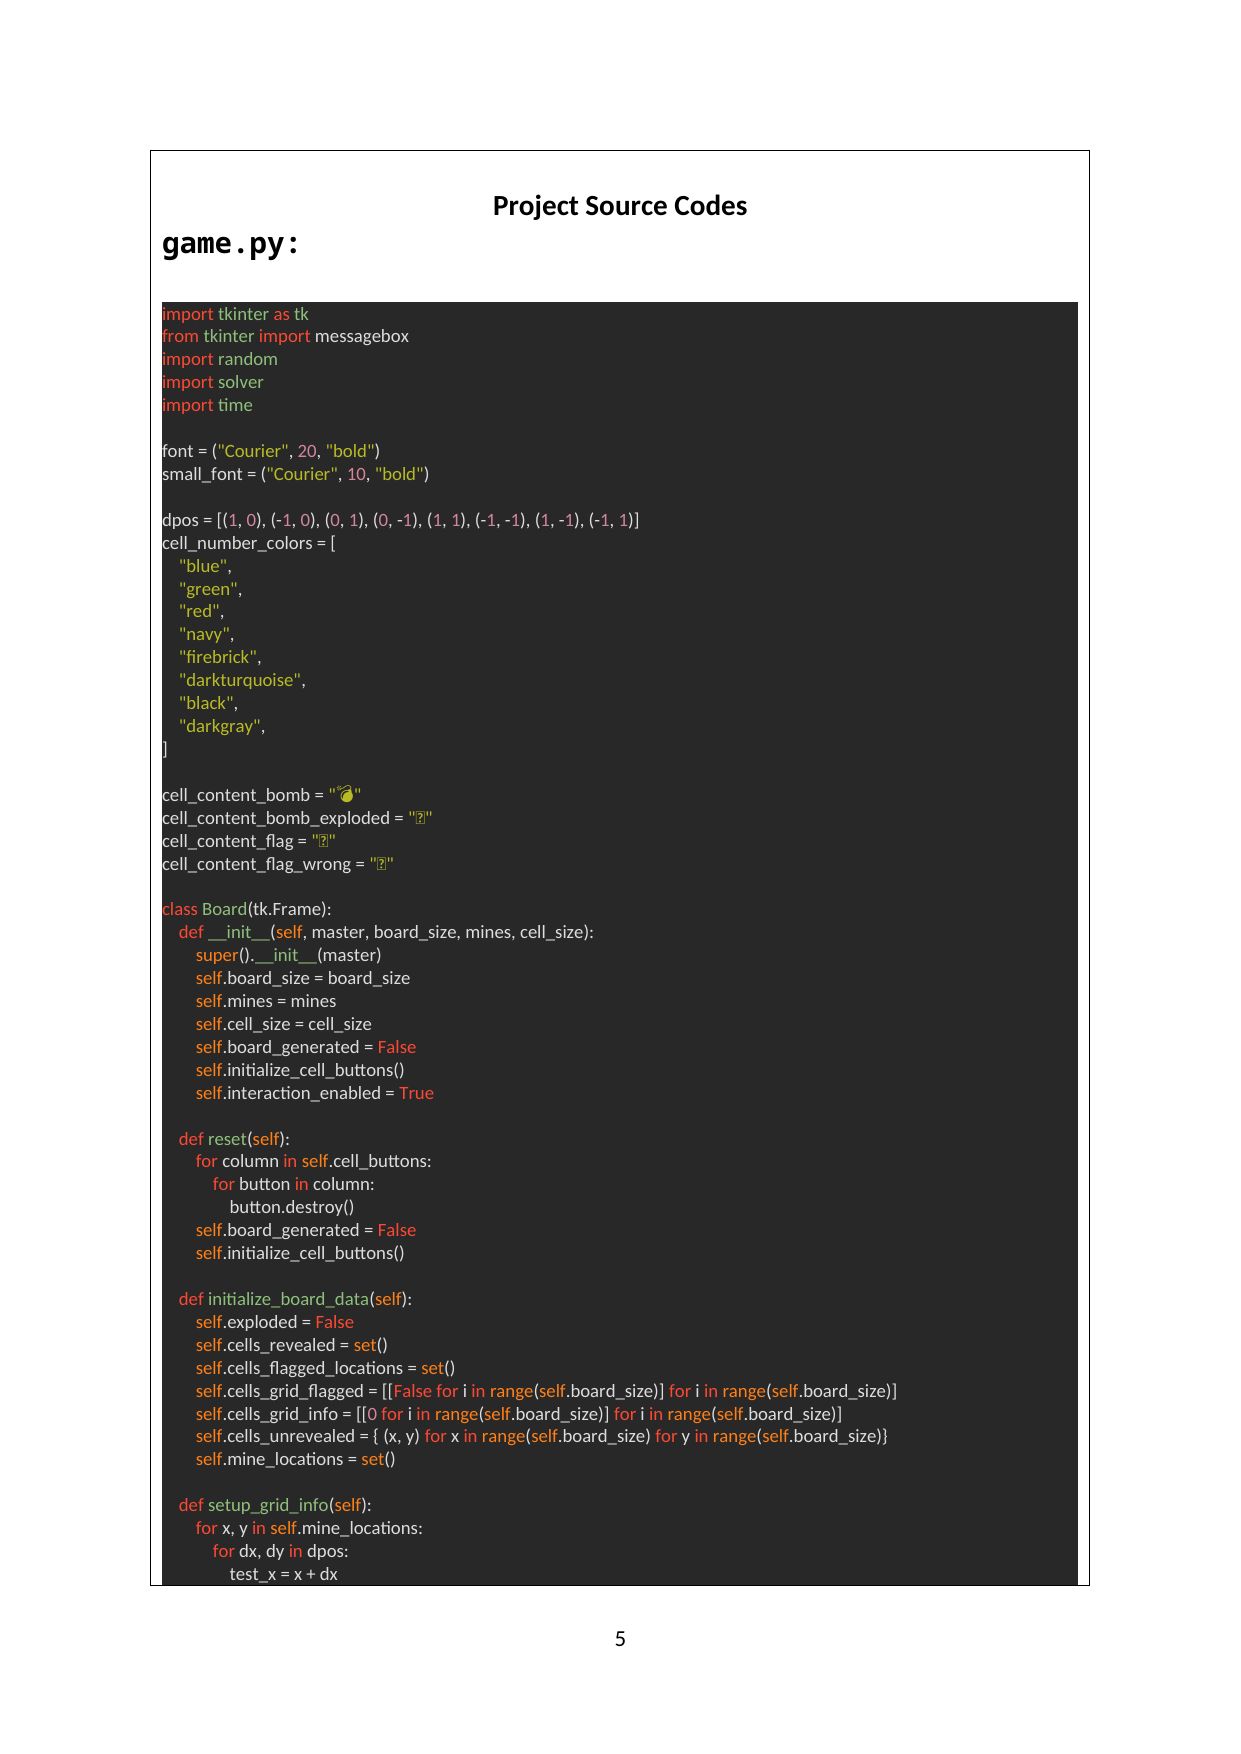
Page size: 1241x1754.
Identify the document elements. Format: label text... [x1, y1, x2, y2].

table_cell Project Source Codes game.py: import tkinter as tk from tkinter import messagebox import random import solver import time font = ("Courier", 20, "bold") small_font = ("Courier", 10, "bold") dpos = [(1, 0), (-1, 0), (0, 1), (0, -1), (1, 1), (-1, -1), (1, -1), (-1, 1)] cell_number_colors = [ "blue", "green", "red", "navy", "firebrick", "darkturquoise", "black", "darkgray", ] cell_content_bomb = "💣" cell_content_bomb_exploded = "💥" cell_content_flag = "🚩" cell_content_flag_wrong = "❌" class Board(tk.Frame): def __init__(self, master, board_size, mines, cell_size): super().__init__(master) self.board_size = board_size self.mines = mines self.cell_size = cell_size self.board_generated = False self.initialize_cell_buttons() self.interaction_enabled = True def reset(self): for column in self.cell_buttons: for button in column: button.destroy() self.board_generated = False self.initialize_cell_buttons() def initialize_board_data(self): self.exploded = False self.cells_revealed = set() self.cells_flagged_locations = set() self.cells_grid_flagged = [[False for i in range(self.board_size)] for i in range(self.board_size)] self.cells_grid_info = [[0 for i in range(self.board_size)] for i in range(self.board_size)] self.cells_unrevealed = { (x, y) for x in range(self.board_size) for y in range(self.board_size)} self.mine_locations = set() def setup_grid_info(self): for x, y in self.mine_locations: for dx, dy in dpos: test_x = x + dx test_y = y + dy if not 0 <= test_x < self.board_size or not 0 <= test_y < self.board_size: continue if not type(self.cells_grid_info[test_x][test_y]) is int: continue self.cells_grid_info[test_x][test_y] += 1 def generate_random_board(self): self.initialize_board_data() for _ in range(self.mines): mine_x = random.randint(0, self.board_size - 1) mine_y = random.randint(0, self.board_size - 1) self.cells_grid_info[mine_x][mine_y] = '*' self.mine_locations.add((mine_x, mine_y)) self.setup_grid_info() def setup_custom_board(self, mine_locations=None, cells_to_reveal=None, cells_to_flag=None): self.initialize_board_data() if mine_locations: self.mine_locations = set(mine_locations) for x, y in self.mine_locations: self.cells_grid_info[x][y] = '*' self.setup_grid_info() if cells_to_reveal: for pos in cells_to_reveal: board.reveal_cell(*pos) if cells_to_flag: for pos in cells_to_flag: board.cell_flag(*pos) def initialize_cell_buttons(self): self.cell_buttons = [] for x in range(self.board_size): column = [] for y in range(self.board_size): # Make button square cell_button_frame = tk.Frame( self, width=self.cell_size, height=self.cell_size, ) cell_button_frame.grid_propagate(False) # Prevent the frame from resizing cell_button_frame.grid_columnconfigure(0, weight=1) # Allows the button to fill the frame cell_button_frame.grid_rowconfigure(0, weight=1) cell_button_frame.grid(column=x, row=y, sticky=tk.NSEW) cell_button = tk.Button( cell_button_frame, font=font, highlightthickness=0, ) cell_button.configure(command=self.on_cell_left_clicked(x, y)) cell_button.bind("<Button-3>", self.on_cell_right_clicked(x, y)) cell_button.grid(column=0, row=0, sticky=tk.NSEW) column.append(cell_button_frame) self.cell_buttons.append(column) def button_at(self, x, y): if not (0 <= x < self.board_size \ and 0 <= y < self.board_size): return None return self.cell_buttons[x][y].winfo_children()[0] def pos_inside_board(self, x, y): return 0 <= x < self.board_size and 0 <= y < self.board_size def cell_is_revealed(self, x, y): return (x, y) in self.cells_revealed def cell_is_empty(self, x, y): return self.cells_grid_info[x][y] == 0 def cell_is_number(self, x, y): val = self.cells_grid_info[x][y] if not isinstance(val, int): return False return 1 >= val >= 8 def cell_is_bomb(self, x, y): return self.cells_grid_info[x][y] == "*" def cell_is_flagged(self, x, y): return self.cells_grid_flagged[x][y] def show_cell_button(self, x, y): if self.cell_is_empty(x, y): if self.cell_is_flagged(x, y): self.button_at(x, y).config( text=cell_content_flag, ) elif self.cell_is_bomb(x, y): if self.cell_is_flagged(x, y): self.button_at(x, y).config( text=cell_content_flag, ) else: color = "black" self.button_at(x, y).config( text=cell_content_bomb, disabledforeground=color, foreground=color ) else: if self.cell_is_flagged(x, y): self.button_at(x, y).config( text=cell_content_flag_wrong, foreground="red", disabledforeground="red", ) else: color = cell_number_colors[self.cells_grid_info[x][y] - 1] content = str(self.cells_grid_info[x][y]) self.button_at(x, y).config( text=content, disabledforeground=color, foreground=color ) def reveal_cell(self, x, y): if (x, y) in self.cells_revealed: return self.cells_unrevealed.remove((x, y)) self.cells_revealed.add((x, y)) if self.cell_is_empty(x, y) and not self.cell_is_flagged(x, y): for dx, dy in dpos: testx = x + dx testy = y + dy if 0 <= testx < self.board_size \ and 0 <= testy < self.board_size \ and type(self.cells_grid_info[testx][testy]) is int: self.reveal_cell(testx, testy) self.button_at(x, y).config( relief=tk.SUNKEN, state=tk.DISABLED, ) if self.cell_is_empty(x, y): pass elif self.cell_is_bomb(x, y): self.button_at(x, y).config( text=cell_content_bomb_exploded, disabledforeground="black", background="red" ) else: self.button_at(x, y).config( text=str(self.cells_grid_info[x][y]), disabledforeground=cell_number_colors[self.cells_grid_info[x][y] - 1] ) self.cells_revealed.add((x, y)) def reveal_all(self): for x in range(self.board_size): for y in range(self.board_size): if (x, y) in self.cells_revealed: continue self.show_cell_button(x, y) self.button_at(x, y).config( state=tk.DISABLED ) def find_number_cells_adjacent_to_unrevealed_cell(self): cells = set() for mine_x, mine_y in self.mine_locations: for dx, dy in dpos: testx = mine_x + dx testy = mine_y + dy if not self.pos_inside_board(testx, testy) \ or not self.cell_is_revealed(testx, testy) \ or (testx, testy) in self.mine_locations: continue number_cell_x, number_cell_y = testx, testy for dx, dy in dpos: testx = number_cell_x + dx testy = number_cell_y + dy if not self.cell_is_revealed(testx, testy): continue cells.add((number_cell_x, number_cell_y)) break return cells def cell_flag_without_event(self, x, y): if (x, y) in self.cells_revealed or self.exploded: return self.button_at(x, y).config(text=cell_content_flag, state=tk.DISABLED) self.cells_grid_flagged[x][y] = True self.cells_flagged_locations.add((x, y)) def cell_flag(self, x, y): self.cell_flag_without_event(x, y) self.event_generate("<<CellFlagged>>") def cell_unflag(self, x, y): if (x, y) in self.cells_revealed or self.exploded: return self.button_at(x, y).config(text="", state=tk.NORMAL) self.cells_grid_flagged[x][y] = False self.cells_flagged_locations.remove((x, y)) self.event_generate("<<CellUnflagged>>") def on_cell_left_clicked(self, x, y): def on_cell_left_clicked_inner(): if not self.interaction_enabled: return # Attempts til giving up generating good start attempts = 1000 while not self.board_generated: self.generate_random_board() attempts -= 1 if not self.cell_is_empty(x, y) and attempts > 0: continue self.board_generated = True self.event_generate("<<BoardGenerated>>") break if self.cells_grid_info[x][y] == "*": self.reveal_cell(x, y) self.reveal_all() self.event_generate("<<CellExploded>>") self.exploded = True else: self.reveal_cell(x, y) self.event_generate("<<CellRevealed>>") return on_cell_left_clicked_inner def on_cell_right_clicked(self, x, y): def on_cell_right_clicked_inner(event): if not self.interaction_enabled: return if not self.board_generated \ or (x, y) in self.cells_revealed \ or self.exploded: return if self.cells_grid_flagged[x][y]: self.cell_unflag(x, y) else: self.cell_flag(x, y) return on_cell_right_clicked_inner def update_mines_left_label(args): mines_left = len(board.mine_locations) - len(board.cells_flagged_locations) mines_left_str.set(f"{mines_left} mines left") def check_board_completed(args): if len(board.mine_locations) == len(board.cells_flagged_locations) \ and len(board.cells_revealed) == board.board_size * board.board_size - len(board.mine_locations): messagebox.showinfo("Game completed", "All mines found!") board.interaction_enabled = False def exploded(args): messagebox.showwarning("Game over", "You activated a mine...") def reset(): try: board.board_size = int(board_size_var.get()) board.mines = int(mines_var.get()) except: pass board.reset() mines_left_str.set(f"? mines left") board.interaction_enabled = True def tksleep(t): 'emulating time.sleep(seconds)' ms = int(t*1000) root = tk._get_default_root() var = tk.IntVar(root) root.after(ms, lambda: var.set(1)) root.wait_variable(var) def solve_once(): if not board.board_generated or board.exploded: return result = solver.solve_once(board) if result == None: print("Cannot solve") return # Nice animation delay = 0.005 for cell, is_mine in result.items(): if not board.board_generated or board.exploded: break if enable_delay.get(): tksleep(delay) x, y = cell if is_mine: board.cell_flag_without_event(x, y) else: if not board.exploded: board.reveal_cell(x, y) if board.cells_grid_info[x][y] == "*": board.reveal_all() board.exploded = True break if board.exploded: board.event_generate("<<CellExploded>>") board.event_generate("<<CellFlagged>>") def solve_all(): while True: result = solver.solve_once(board) if result == None: print("Solve all finished") return if not board.board_generated or board.exploded: return delay = 0.005 for cell, is_mine in result.items(): if enable_delay.get(): tksleep(delay) x, y = cell if is_mine: board.cell_flag_without_event(x, y) else: if not board.exploded: board.reveal_cell(x, y) if board.cells_grid_info[x][y] == "*": board.reveal_all() board.exploded = True if board.exploded: board.event_generate("<<CellExploded>>") board.event_generate("<<CellFlagged>>") def toggle_solver_delay(): if enable_delay.get(): enable_delay.set(False) toggle_delay_text.set("Delay Disabled") else: enable_delay.set(True) toggle_delay_text.set("Delay Enabled") # Preemptively load caches for common cases for neighbors_count in range(1, 8): for mines_count in range(1, neighbors_count + 1): solver.load_cache(neighbors_count, mines_count) root = tk.Tk() top_bar = tk.Frame() top_bar.grid(column=0, row=0, ipadx=50) top_bar.grid_columnconfigure(0, weight=1) top_bar.grid_columnconfigure(1, weight=1) gameplay_ui = tk.Frame(top_bar) gameplay_ui.grid(column=0, row=0) gameplay_ui.grid_rowconfigure(0, weight=1) gameplay_ui.grid_rowconfigure(1, weight=1) mines_left_str = tk.StringVar() mines_left_str.set("? mines left") mines_left_label = tk.Label(gameplay_ui, textvariable=mines_left_str, font=font) mines_left_label.grid(column=2, row=0) reset_button = tk.Button(gameplay_ui, text="Reset", font=font, command=reset) reset_button.grid(column=2, row=1) def board_size_entry_on_invalid(): board_size_entry.delete(0, "end") board_size_entry.insert(0, board.board_size) board_size_var = tk.StringVar() board_size_var.set(10) board_size_entry = tk.Entry( gameplay_ui, textvariable=board_size_var, font=small_font, validate="focusout", validatecommand=( root.register(lambda v: v.isdigit()), "%P" ), invalidcommand=board_size_entry_on_invalid ) board_size_entry.grid(column=1, row=0, padx=(0, 20)) size_label = tk.Label(gameplay_ui, text="Size", font=small_font) size_label.grid(column=0, row=0) def mines_entry_on_invalid(): mines_entry.delete(0, "end") mines_entry.insert(0, str(board.mines)) mines_var = tk.StringVar() mines_entry = tk.Entry( gameplay_ui, textvariable=mines_var, font=small_font, validate="focusout", validatecommand=( root.register(lambda v: v.isdigit() and int(v) < int(board_size_var.get()) * int(board_size_var.get())), "%P" ), invalidcommand=mines_entry_on_invalid, ) mines_entry.insert(0, "10") mines_entry.grid(column=1, row=1, padx=(0, 20)) mines_label = tk.Label(gameplay_ui, text="Mines", font=small_font) mines_label.grid(column=0, row=1) solver_ui = tk.Frame(top_bar) solver_ui.grid(column=1, row=0) solver_ui.grid_rowconfigure(0, weight=1) solver_ui.grid_rowconfigure(1, weight=1) solve_once_button = tk.Button(solver_ui, text="Solve Once", font=font, command=solve_once) solve_once_button.grid(column=0, row=0) solve_all_button = tk.Button(solver_ui, text="Solve all", font=font, command=solve_all) solve_all_button.grid(column=1, row=0) toggle_delay_text = tk.StringVar() toggle_delay_text.set("Delay Enabled") enable_delay = tk.BooleanVar() enable_delay.set(True) delay_button = tk.Button(solver_ui, textvariable=toggle_delay_text, font=font, command=toggle_solver_delay) delay_button.grid(column=0, row=1, columnspan=2) board = Board(root, 10, 10, 30) board.grid(column=0, row=1) # test_board(board) board.bind("<<BoardGenerated>>", update_mines_left_label) board.bind("<<CellFlagged>>", update_mines_left_label) board.bind("<<CellUnflagged>>", update_mines_left_label) board.bind("<<BoardGenerated>>", check_board_completed, True) board.bind("<<CellFlagged>>", check_board_completed, True) board.bind("<<CellUnflagged>>", check_board_completed, True) board.bind("<<CellRevealed>>", check_board_completed, True) board.bind("<<CellExploded>>", exploded) root.mainloop() solver.py: from pysat.formula import CNF from pysat.solvers import Solver dpos = [(1, 0), (-1, 0), (0, 1), (0, -1), (1, 1), (-1, -1), (1, -1), (-1, 1)] cache_directory = "cnf_cache" cache = {} # Return True if cache exists, False otherwise. def load_cache(cells_count, mines_count): cnf = [] path = f"{cache_directory}/{cells_count}_{mines_count}" try: f = open(path) except OSError as e: return False print(f"Loading {path}") for line in f: if line.startswith("="): break clause = filter(lambda x: x != '', line.strip().split(" ")) clause = map(int, clause) cnf.append(list(clause)) cache[(cells_count, mines_count)] = cnf return True def get_cached_cnf(cells_count, mines_count): if not (cells_count, mines_count) in cache: has_cache = load_cache(cells_count, mines_count) if not has_cache: return None return cache[(cells_count, mines_count)] # The translate the atoms within local CNF from the cache # to atoms that uniquely represent the cells def translate_cached_cnf(cnf, cell_ids, mines_count): new_cnf = [] for clause in cnf: new_clause = [] for atom in clause: if atom < 0: new_atom = -cell_ids[(-atom) - 1] else: new_atom = cell_ids[atom - 1] new_clause.append(new_atom) new_cnf.append(new_clause) return new_cnf def get_cnf(cell_names, mines_count): cnf = get_cached_cnf(len(cell_names), mines_count) if cnf == None: return None return translate_cached_cnf(cnf, cell_names, mines_count) def solve_once(board): # Converts (x, y) positions to the integer format accepted by pysat def pos_to_atom(x, y, board_width): index = y * board_width + x return index + 1 def atom_to_pos(index, board_width): index = index - 1 return (index % board_width, index // board_width) adjacent_cnf = CNF() number_cells_to_check = board.find_number_cells_adjacent_to_unrevealed_cell() for x, y in number_cells_to_check: flagged_neighbor = set() unrevealed_neighbor = set() for dx, dy in dpos: testx = x + dx testy = y + dy if not board.pos_inside_board(testx, testy): continue if board.cell_is_flagged(testx, testy): flagged_neighbor.add((testx, testy)) if not board.cell_is_revealed(testx, testy): unrevealed_neighbor.add((testx, testy)) # Or also called the number for the number cell mine_nearby_count = board.cells_grid_info[x][y] unrevealed_neighbor = [pos_to_atom(x, y, board.board_size) for x, y in unrevealed_neighbor] adjacent_cnf_clauses = get_cnf(unrevealed_neighbor, mine_nearby_count) if adjacent_cnf_clauses == None: print("A CNF Clause is unavailable") return None adjacent_cnf.extend(adjacent_cnf_clauses) solver = Solver(bootstrap_with=adjacent_cnf) # All the cells that both the agent and user has flagged is assumed # to be mines. cells_flagged_assumed_mine = { pos_to_atom(x, y, board.board_size) for x, y in board.cells_flagged_locations } solver.solve(assumptions=list(cells_flagged_assumed_mine)) if not solver.solve(): return None # Exhaustive checks # If an assignment of a cell is negated and the solution is unsatisfiable, # then that cell must not be changed, e.g. # 1. The first model for a specific cell is false # 2. Try solve again but assumed to be true # 3. If the result is unsatisfiable -> The cell must be false, e.g. the cell must be empty # 3. If the result is satisfiable -> The cell could either be empty or a mine # or # 1. The first model for a specific cell is true # 2. Try solve again but assumed to be false # 3. If the result is unsatisfiable -> The cell must be true, e.g. the cell must be a mine # 3. If the result is satisfiable -> The cell could either be empty or a mine safe_model = set() initial_model = solver.get_model() for initial_atom in initial_model: if initial_atom in cells_flagged_assumed_mine: continue satisfiable = solver.solve(assumptions=set([-initial_atom]) | cells_flagged_assumed_mine) if not satisfiable: safe_model.add(initial_atom) # Attempting to solve from known leftover mines. if len(safe_model) == 0: print("Solving leftover") all_unknown_cells = board.cells_unrevealed - board.cells_flagged_locations all_unknown_cells = { pos_to_atom(x, y, board.board_size) for x, y in all_unknown_cells } mines_left = len(board.mine_locations) - len(board.cells_flagged_locations) mines_left_cnf = get_cnf(list(all_unknown_cells), mines_left) if mines_left_cnf == None: print(f"No cached cnf clause for {len(all_unknown_cells)} cells with {mines_left} mines exists") return None mines_left_cnf = CNF(from_clauses=mines_left_cnf) # Combines with previous adjacent CNF mines_left_cnf.extend(adjacent_cnf) solver = Solver(bootstrap_with=mines_left_cnf) cells_flagged_assumed_mine = { pos_to_atom(x, y, board.board_size) for x, y in board.cells_flagged_locations } solver.solve(assumptions=list(cells_flagged_assumed_mine)) if not solver.solve(): # No valid solution possible without guessing return None # Exhaustive checks, same as previously initial_model = solver.get_model() for initial_atom in initial_model: if initial_atom in cells_flagged_assumed_mine: continue satisfiable = solver.solve(assumptions=set([-initial_atom]) | cells_flagged_assumed_mine) if not satisfiable: safe_model.add(initial_atom) # Rarely a board can be solved from leftover so an annoucement is exciting if len(safe_model) > 0: print("Solution found from leftover") if len(safe_model) == 0: # No valid solution possible without guessing return None # Safe solution found result = {} for atom in safe_model: if atom > 0: is_mine = True pos = atom_to_pos(atom, board.board_size) else: is_mine = False pos = atom_to_pos(-atom, board.board_size) result[pos] = is_mine return result compute_cnf.py: # Converts DNF to CNF # # Some preemptive elimination is necessary to be able to compute # the CNF clauses within reasonble amount of memory and time. # # It's the bottleneck. def convert_normal_form(form): def inner(first_clause, tail_clauses): # Use set to eliminate a or a within a clause. if len(tail_clauses) == 0: return set(frozenset(set([x])) for x in first_clause) form = set() for tail_atoms in inner(tail_clauses[0], tail_clauses[1:]): for first_atom in first_clause: # Eliminate clause that contains ~a or a if -first_atom in tail_atoms: continue form.add(frozenset(set([first_atom]) | tail_atoms)) return form return inner(form[0], form[1:]) # Remove duplicate clause to reduce memory usage. def dedup(clauses): new_clauses = set() for clause in clauses: clause = set(clause) eliminate_clause = False for atom in clause: # Eliminate clauses that contains ~a or a again just in case. if atom < 0 and -atom in clause: eliminate_clause = True break if eliminate_clause: continue new_clauses.add(frozenset(clause)) return [list(clause) for clause in new_clauses] # Sort a bit so it's easier to inspect some patterns in case we were able # to generate CNF clause directly without going through the DNF->CNF conversion # in the future. def sort(clauses): for clause in clauses: clause.sort(key=lambda a: -a if a < 0 else a) def key(clause): l = len(clause) * 10000 # if len(clause[0]) == 1: # l += ord('1') - ord(clause[0]) + 1 for i, atom in enumerate(clause): if atom < 0: l -= 2**i return l clauses.sort(reverse=True, key=key) # Attempts to generate combinations of possible mine locations in DNF clause. def generate_mine_dnf_clauses(cells, mines_count): def inner(current_clause, cells, mines_count): if len(cells) == 0: clauses = set([frozenset(current_clause)]) return clauses if mines_count > 0: # There are more mine positions we can combine. clauses = set() for x in cells: tail_clauses = inner( current_clause | set([x]), cells - set([x]), mines_count - 1, ) clauses = clauses | tail_clauses return clauses else: # Mines positions has been taken over by other cells # Return the rest negated, e.g. not a mine. clause = current_clause | set([-x for x in cells]) return set([frozenset(clause)]) clauses = inner(set(), cells, mines_count) return [list(clause) for clause in clauses] def generate(cell_count, mines_count): cells = [i for i in range(1, 1 + cell_count)] dnf = generate_mine_dnf_clauses(set(cells), mines_count) cnf = convert_normal_form(dnf) cnf = dedup(cnf) sort(cnf) with open(f"cache/{cell_count}_{mines_count}", "w", encoding="utf-8") as f: for clause in cnf: for atom in clause: f.write(f"{atom:>2} ") f.write(f"\n") # Specifiy an ending marker in case the programs stops midway for whatever reasons # to prevent from incomplete CNF being in used f.write(f"=") print(f"{cell_count} {mines_count} finished") from concurrent.futures import ProcessPoolExecutor # with ProcessPoolExecutor(max_workers=16) as e: # for cell_count in range(1, 13): # for mines_count in range(0, cell_count + 1): # e.submit(generate, cell_count, mines_count) for cell_count in range(1, 13): for mines_count in range(0, cell_count + 1): generate(cell_count, mines_count) [151, 151, 1089, 1585]
